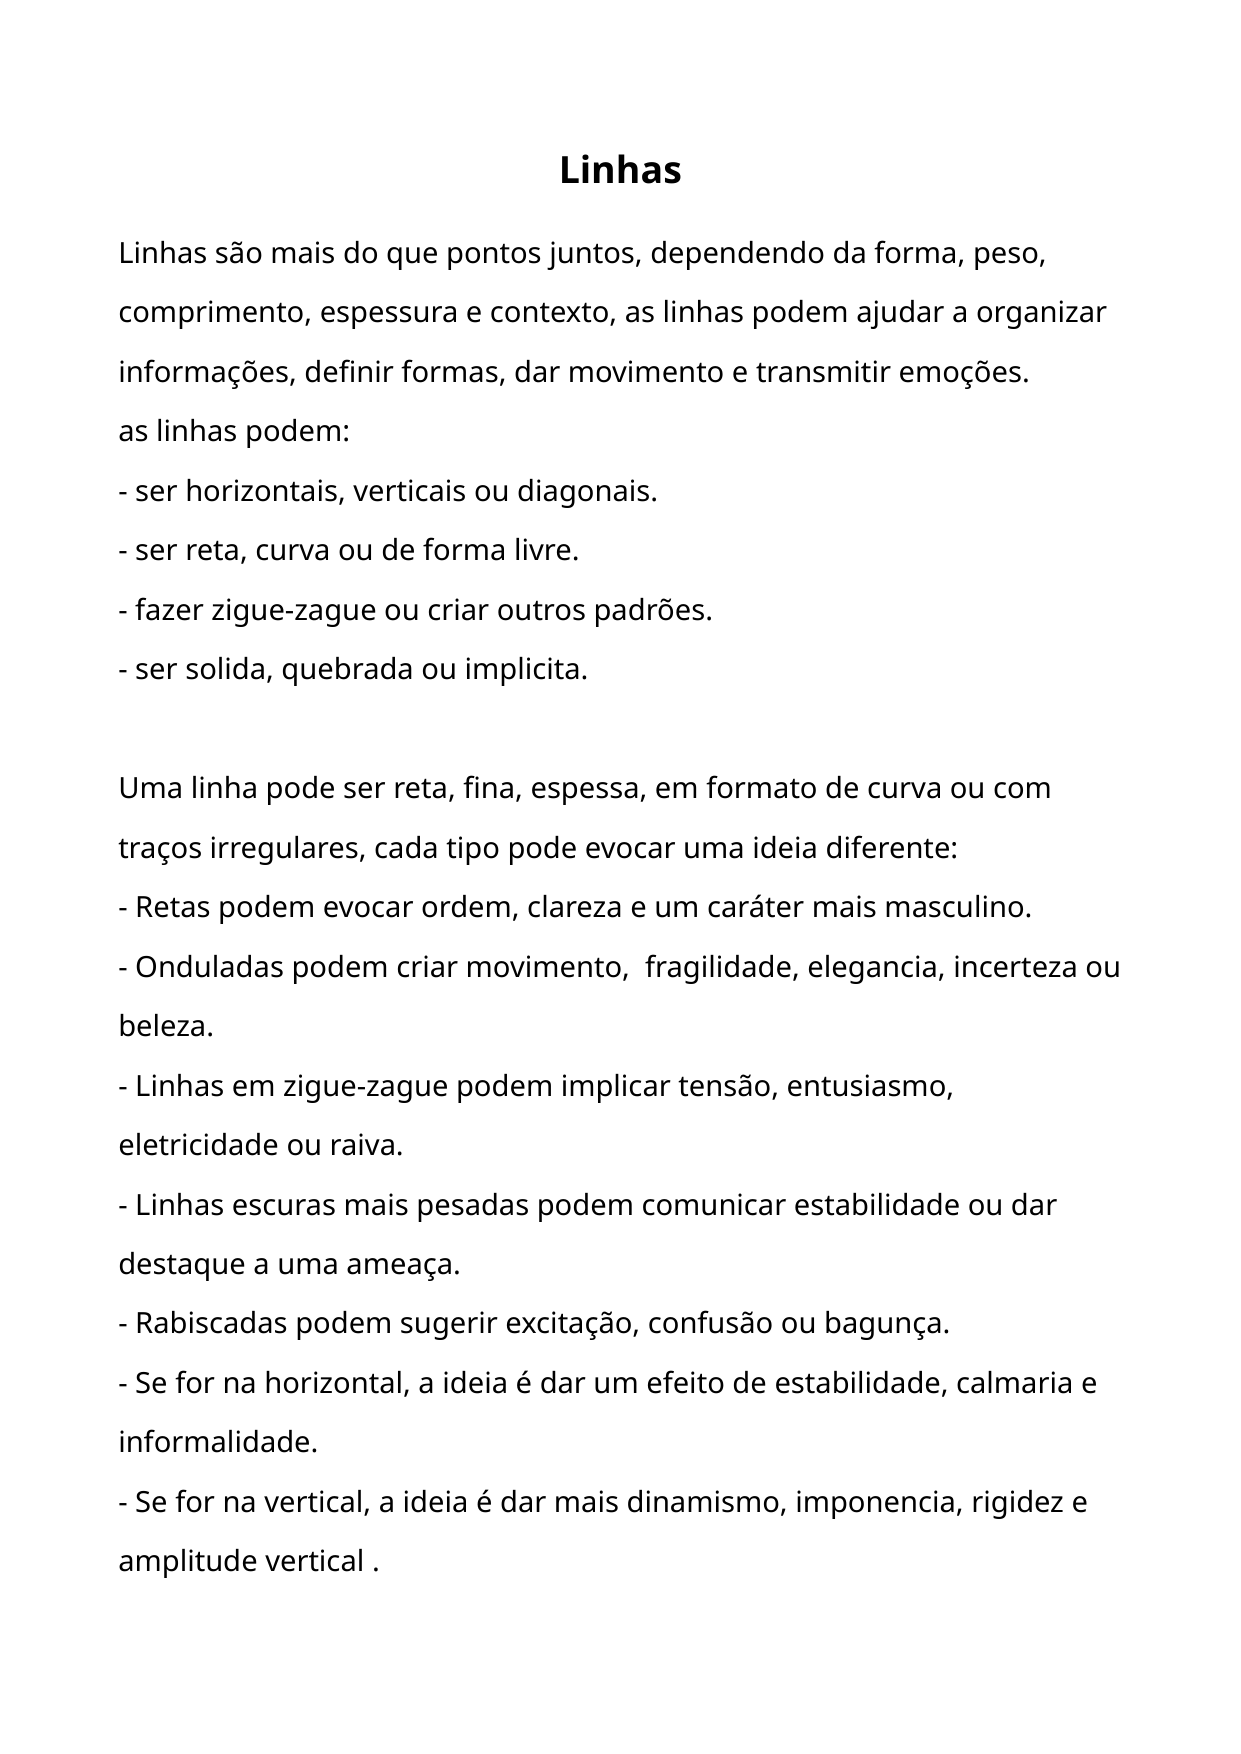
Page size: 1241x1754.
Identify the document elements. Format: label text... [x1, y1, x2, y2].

text Linhas são mais do que pontos juntos, dependendo da forma, peso, comprimento, espessura e contexto, as linhas podem ajudar a organizar informações, definir formas, dar movimento e transmitir emoções. [118, 232, 1122, 391]
text - Onduladas podem criar movimento, fragilidade, elegancia, incerteza ou beleza. [118, 946, 1122, 1045]
text - Se for na horizontal, a ideia é dar um efeito de estabilidade, calmaria e informalidade. [118, 1362, 1122, 1461]
text - fazer zigue-zague ou criar outros padrões. [118, 589, 1122, 629]
text - Linhas em zigue-zague podem implicar tensão, entusiasmo, eletricidade ou raiva. [118, 1065, 1122, 1164]
subtitle Linhas [118, 143, 1122, 194]
text Uma linha pode ser reta, fina, espessa, em formato de curva ou com traços irregulares, cada tipo pode evocar uma ideia diferente: [118, 767, 1122, 867]
text - Retas podem evocar ordem, clareza e um caráter mais masculino. [118, 886, 1122, 926]
text - ser solida, quebrada ou implicita. [118, 648, 1122, 688]
text - ser reta, curva ou de forma livre. [118, 529, 1122, 569]
text - Rabiscadas podem sugerir excitação, confusão ou bagunça. [118, 1303, 1122, 1342]
text - Linhas escuras mais pesadas podem comunicar estabilidade ou dar destaque a uma ameaça. [118, 1184, 1122, 1283]
text - ser horizontais, verticais ou diagonais. [118, 470, 1122, 510]
text - Se for na vertical, a ideia é dar mais dinamismo, imponencia, rigidez e amplitude vertical . [118, 1481, 1122, 1580]
text as linhas podem: [118, 411, 1122, 450]
